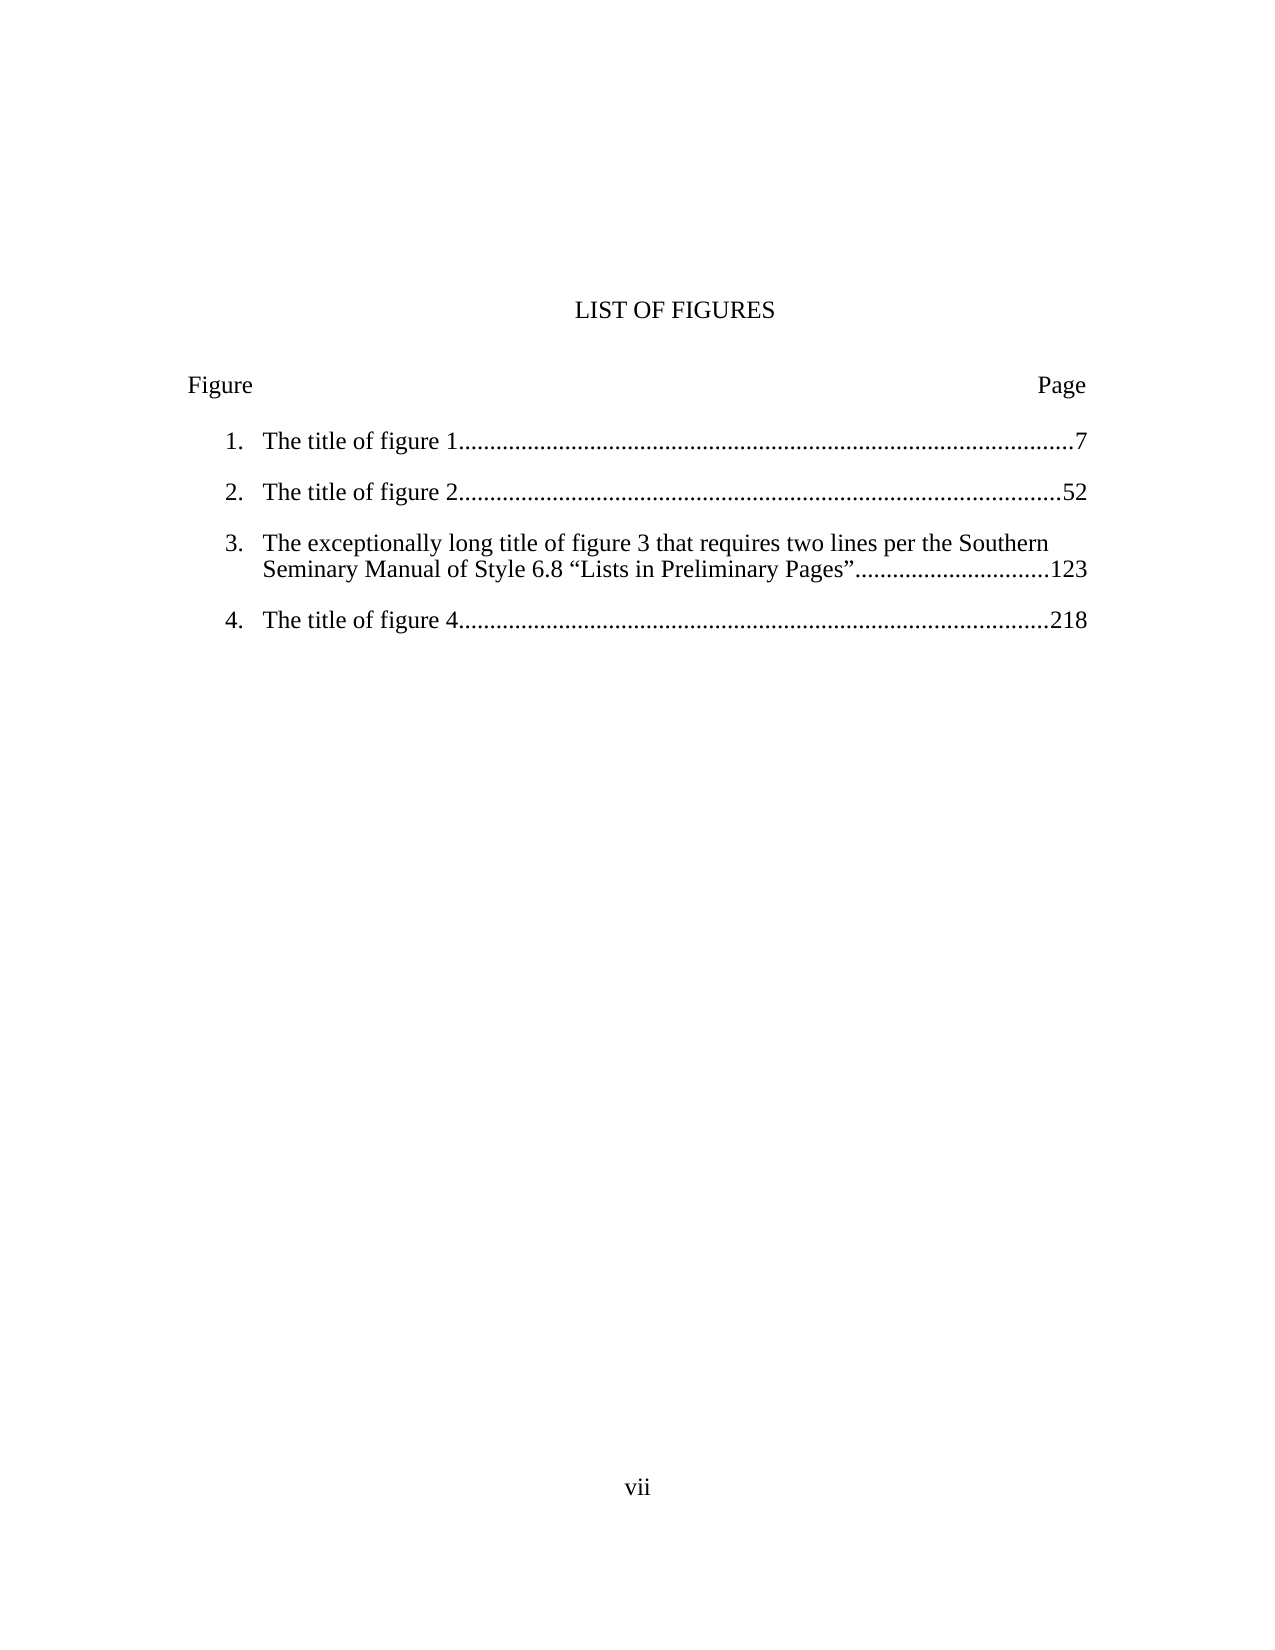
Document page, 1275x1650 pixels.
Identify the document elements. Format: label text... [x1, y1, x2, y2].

list The title of figure 2 52 [225, 480, 1087, 506]
list The title of figure 1 7 [225, 429, 1087, 454]
title List of Figures [225, 279, 1087, 328]
list The exceptionally long title of figure 3 that requires two lines per the Southern Seminary Manual of Style 6.8 “Lists in Preliminary Pages” 123 [225, 531, 1087, 582]
subtitle Figure Page [187, 354, 1087, 403]
list The title of figure 4 218 [225, 608, 1087, 633]
